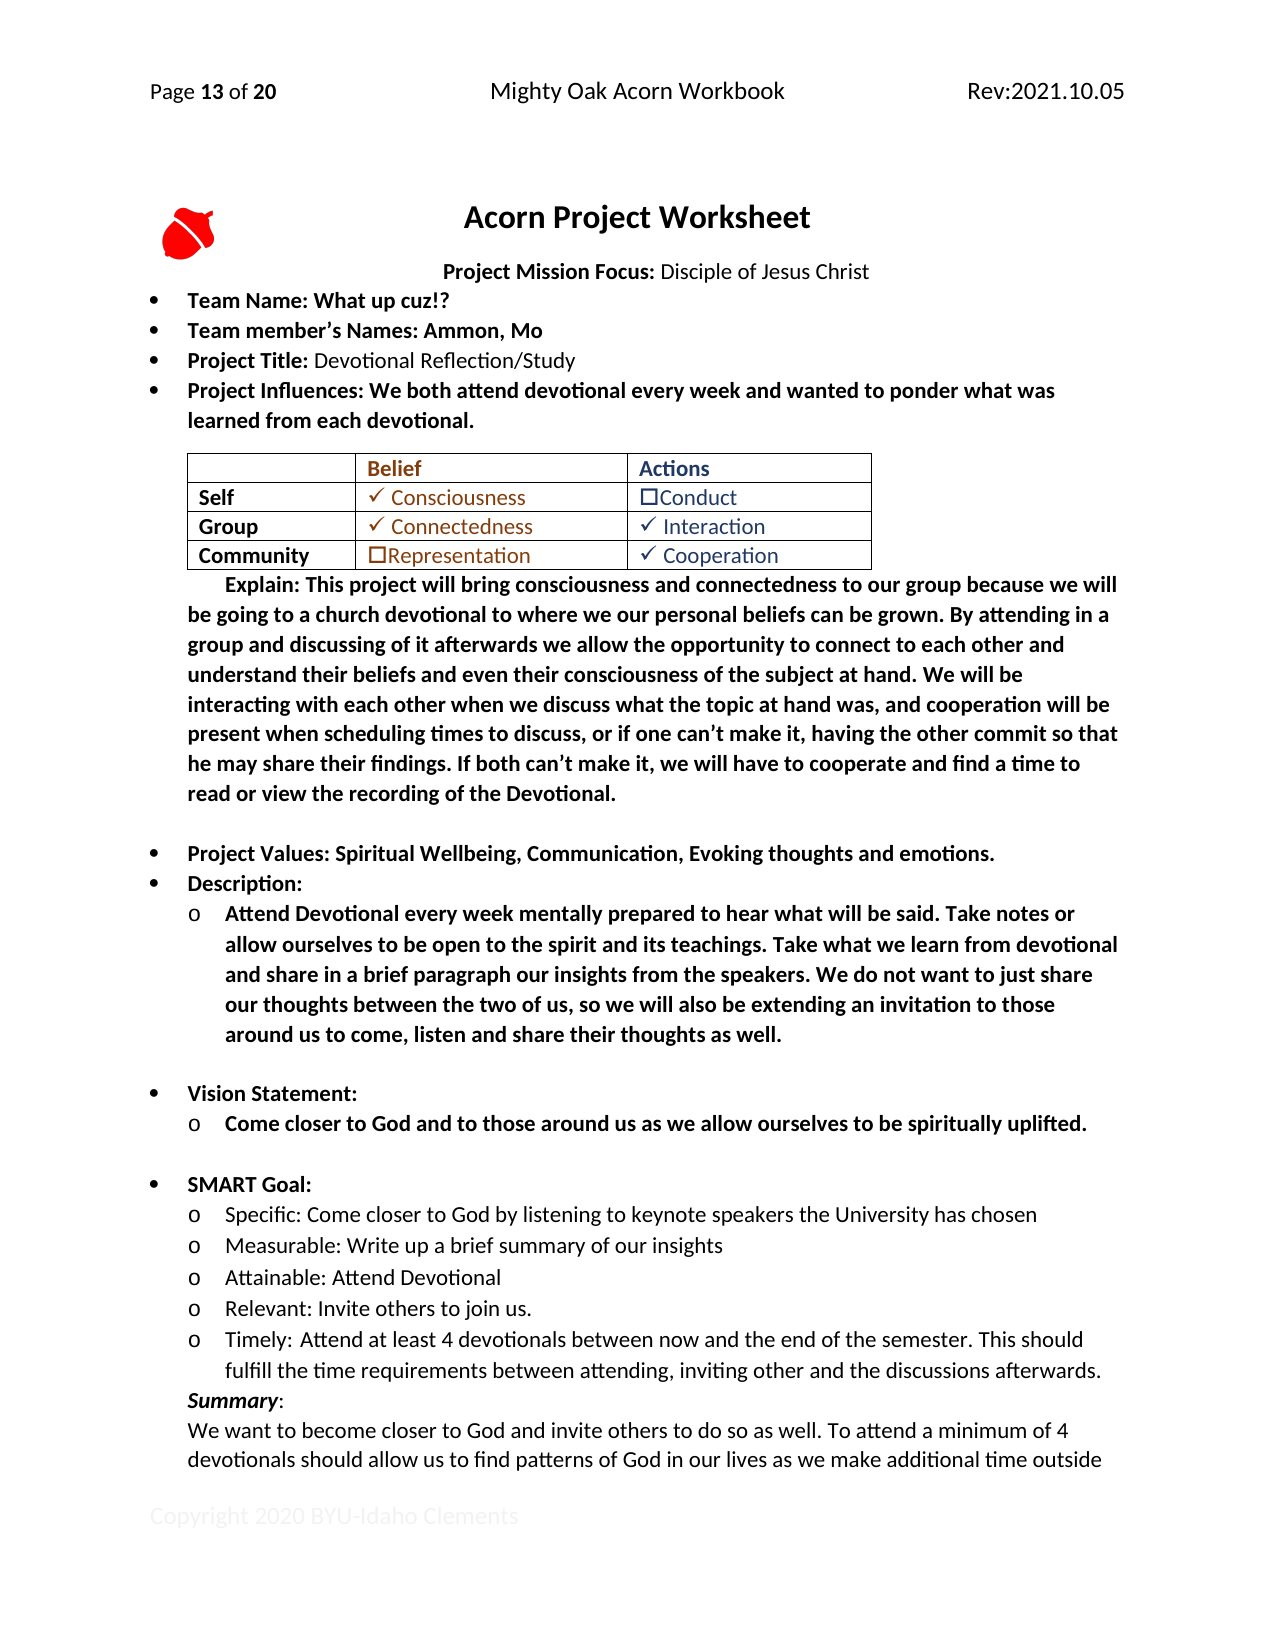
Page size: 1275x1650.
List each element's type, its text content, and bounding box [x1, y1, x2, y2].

table_cell ü Connectedness [356, 512, 627, 540]
list Specific: Come closer to God by listening to keynote speakers the University has chosen [187, 1200, 1125, 1229]
table_cell Group [188, 512, 355, 540]
list Timely: Attend at least 4 devotionals between now and the end of the semester. This should fulfill the time requirements between attending, inviting other and the discussions afterwards. [187, 1325, 1125, 1384]
list Vision Statement: [150, 1079, 1125, 1107]
list Relevant: Invite others to join us. [187, 1294, 1125, 1323]
table_header Actions [628, 454, 871, 482]
list Project Title: Devotional Reflection/Study [150, 346, 1125, 374]
text Acorn Project Worksheet [150, 197, 1125, 237]
list Measurable: Write up a brief summary of our insights [187, 1231, 1125, 1261]
list Team Name: What up cuz!? [150, 287, 1125, 315]
table_header Belief [356, 454, 627, 482]
list Description: [150, 869, 1125, 897]
list We want to become closer to God and invite others to do so as well. To attend a minimum of 4 devotionals should allow us to find patterns of God in our lives as we make additional time outside [187, 1416, 1125, 1474]
table_cell ü Cooperation [628, 541, 871, 569]
list Project Mission Focus: Disciple of Jesus Christ [187, 257, 1125, 285]
table_cell ü Consciousness [356, 483, 627, 511]
table_cell ü Interaction [628, 512, 871, 540]
list Explain: This project will bring consciousness and connectedness to our group because we will be going to a church devotional to where we our personal beliefs can be grown. By attending in a group and discussing of it afterwards we allow the opportunity to connect to each other and understand their beliefs and even their consciousness of the subject at hand. We will be interacting with each other when we discuss what the topic at hand was, and cooperation will be present when scheduling times to discuss, or if one can’t make it, having the other commit so that he may share their findings. If both can’t make it, we will have to cooperate and find a time to read or view the recording of the Devotional. [187, 570, 1125, 807]
table_cell oConduct [628, 483, 871, 511]
table_cell Community [188, 541, 355, 569]
list Summary: [187, 1386, 1125, 1414]
list Attainable: Attend Devotional [187, 1263, 1125, 1292]
list Team member’s Names: Ammon, Mo [150, 317, 1125, 344]
list Project Values: Spiritual Wellbeing, Communication, Evoking thoughts and emotions. [150, 839, 1125, 867]
list Come closer to God and to those around us as we allow ourselves to be spiritually uplifted. [187, 1109, 1125, 1138]
table_cell oRepresentation [356, 541, 627, 569]
list SMART Goal: [150, 1170, 1125, 1198]
list Project Influences: We both attend devotional every week and wanted to ponder what was learned from each devotional. [150, 376, 1125, 434]
list Attend Devotional every week mentally prepared to hear what will be said. Take notes or allow ourselves to be open to the spirit and its teachings. Take what we learn from devotional and share in a brief paragraph our insights from the speakers. We do not want to just share our thoughts between the two of us, so we will also be extending an invitation to those around us to come, listen and share their thoughts as well. [187, 899, 1125, 1048]
table_header [188, 454, 355, 482]
table_cell Self [188, 483, 355, 511]
